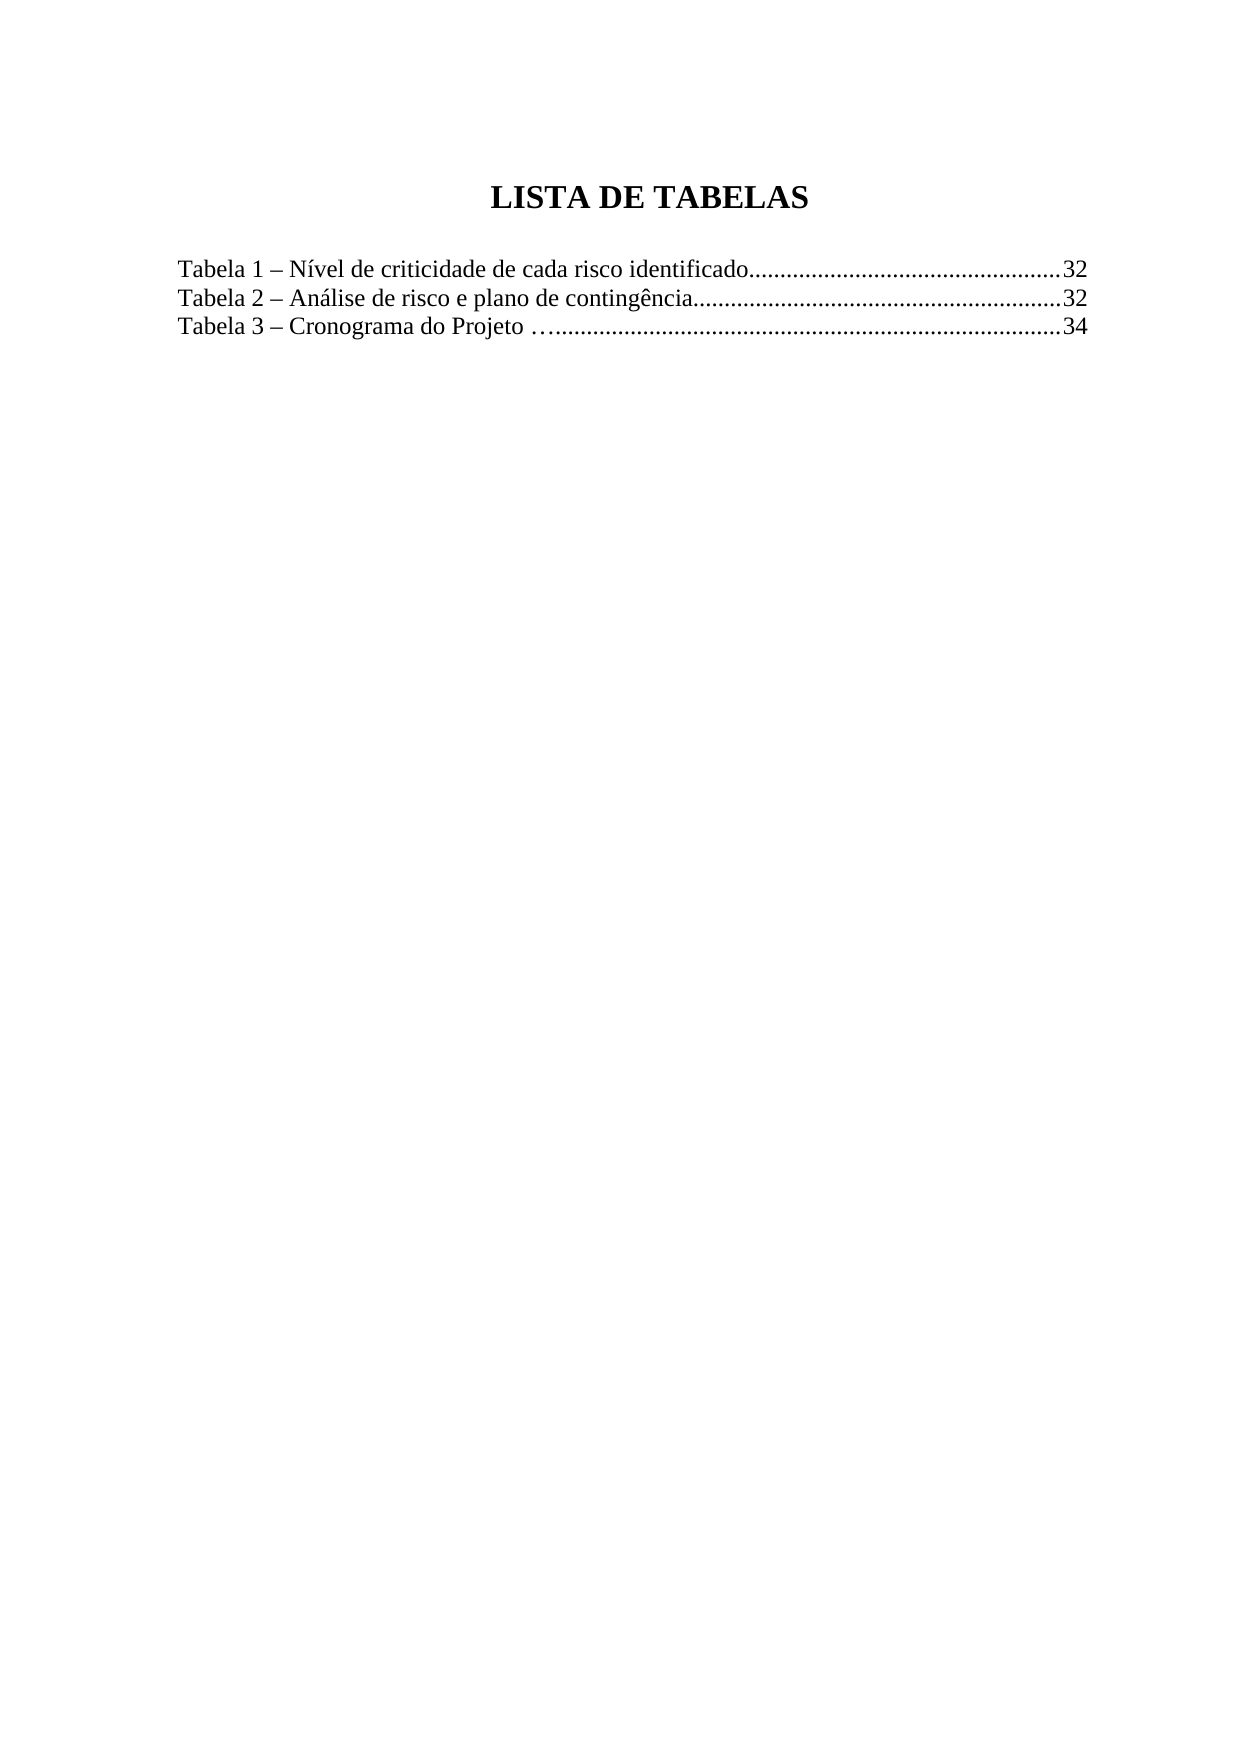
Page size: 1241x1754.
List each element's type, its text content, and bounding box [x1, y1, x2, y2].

text Tabela 3 – Cronograma do Projeto …................................................................................. 34 [177, 311, 1122, 340]
text LISTA DE TABELAS [177, 177, 1122, 216]
text Tabela 2 – Análise de risco e plano de contingência........................................................... 32 [177, 283, 1122, 311]
text Tabela 1 – Nível de criticidade de cada risco identificado.................................................. 32 [177, 254, 1122, 283]
